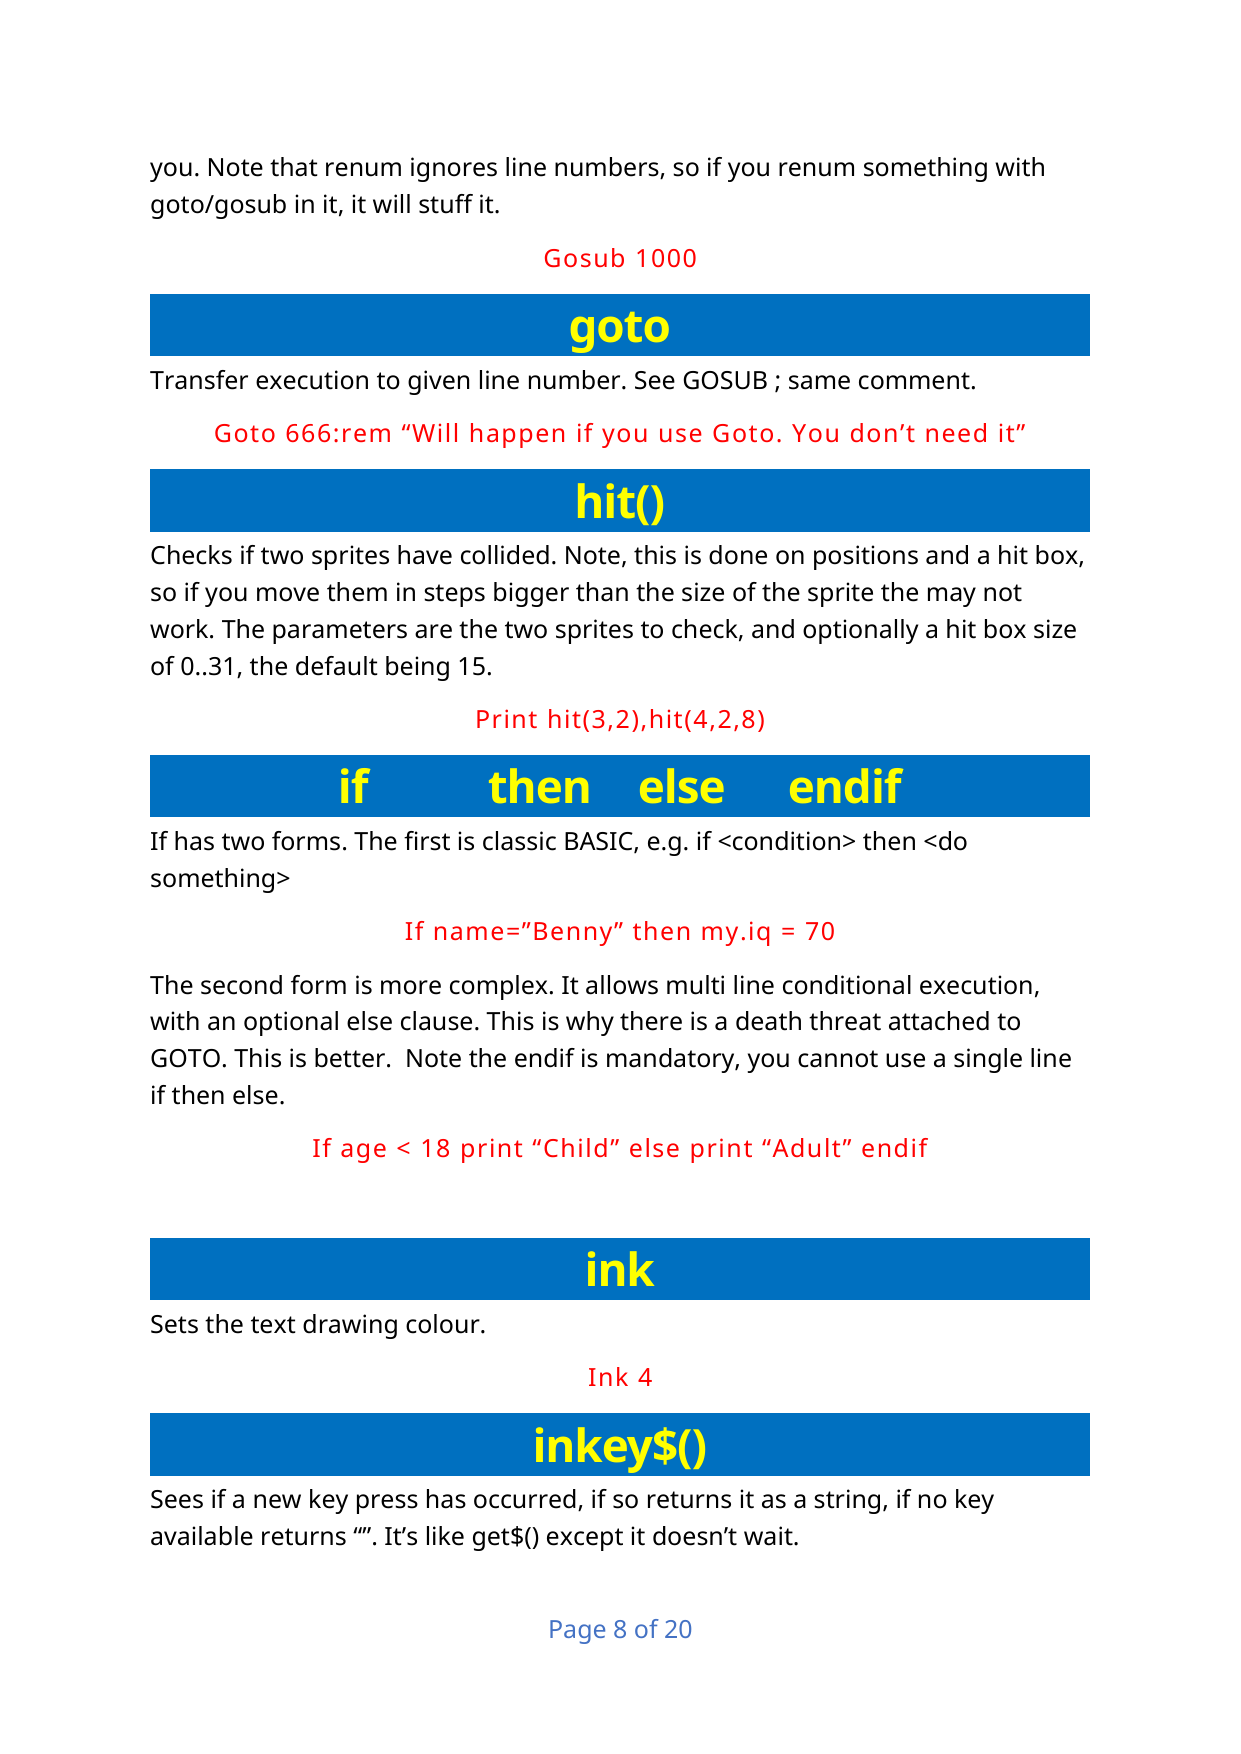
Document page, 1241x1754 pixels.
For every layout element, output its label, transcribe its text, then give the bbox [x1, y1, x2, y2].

title ink [150, 1238, 1090, 1300]
text you. Note that renum ignores line numbers, so if you renum something with goto/gosub in it, it will stuff it. [150, 150, 1090, 221]
subtitle Print hit(3,2),hit(4,2,8) [150, 702, 1090, 736]
subtitle If age < 18 print “Child” else print “Adult” endif [150, 1131, 1090, 1165]
title hit() [150, 469, 1090, 532]
subtitle Ink 4 [150, 1360, 1090, 1394]
text The second form is more complex. It allows multi line conditional execution, with an optional else clause. This is why there is a death threat attached to GOTO. This is better. Note the endif is mandatory, you cannot use a single line if then else. [150, 967, 1090, 1112]
text Checks if two sprites have collided. Note, this is done on positions and a hit box, so if you move them in steps bigger than the size of the sprite the may not work. The parameters are the two sprites to check, and optionally a hit box size of 0..31, the default being 15. [150, 538, 1090, 682]
text Sees if a new key press has occurred, if so returns it as a string, if no key available returns “”. It’s like get$() except it doesn’t wait. [150, 1482, 1090, 1553]
subtitle If name=”Benny” then my.iq = 70 [150, 914, 1090, 948]
text Transfer execution to given line number. See GOSUB ; same comment. [150, 362, 1090, 396]
title goto [150, 294, 1090, 356]
subtitle Goto 666:rem “Will happen if you use Goto. You don’t need it” [150, 416, 1090, 450]
title if then else endif [150, 755, 1090, 817]
text If has two forms. The first is classic BASIC, e.g. if <condition> then <do something> [150, 824, 1090, 894]
subtitle Gosub 1000 [150, 240, 1090, 274]
title inkey$() [150, 1413, 1090, 1476]
text Sets the text drawing colour. [150, 1307, 1090, 1341]
